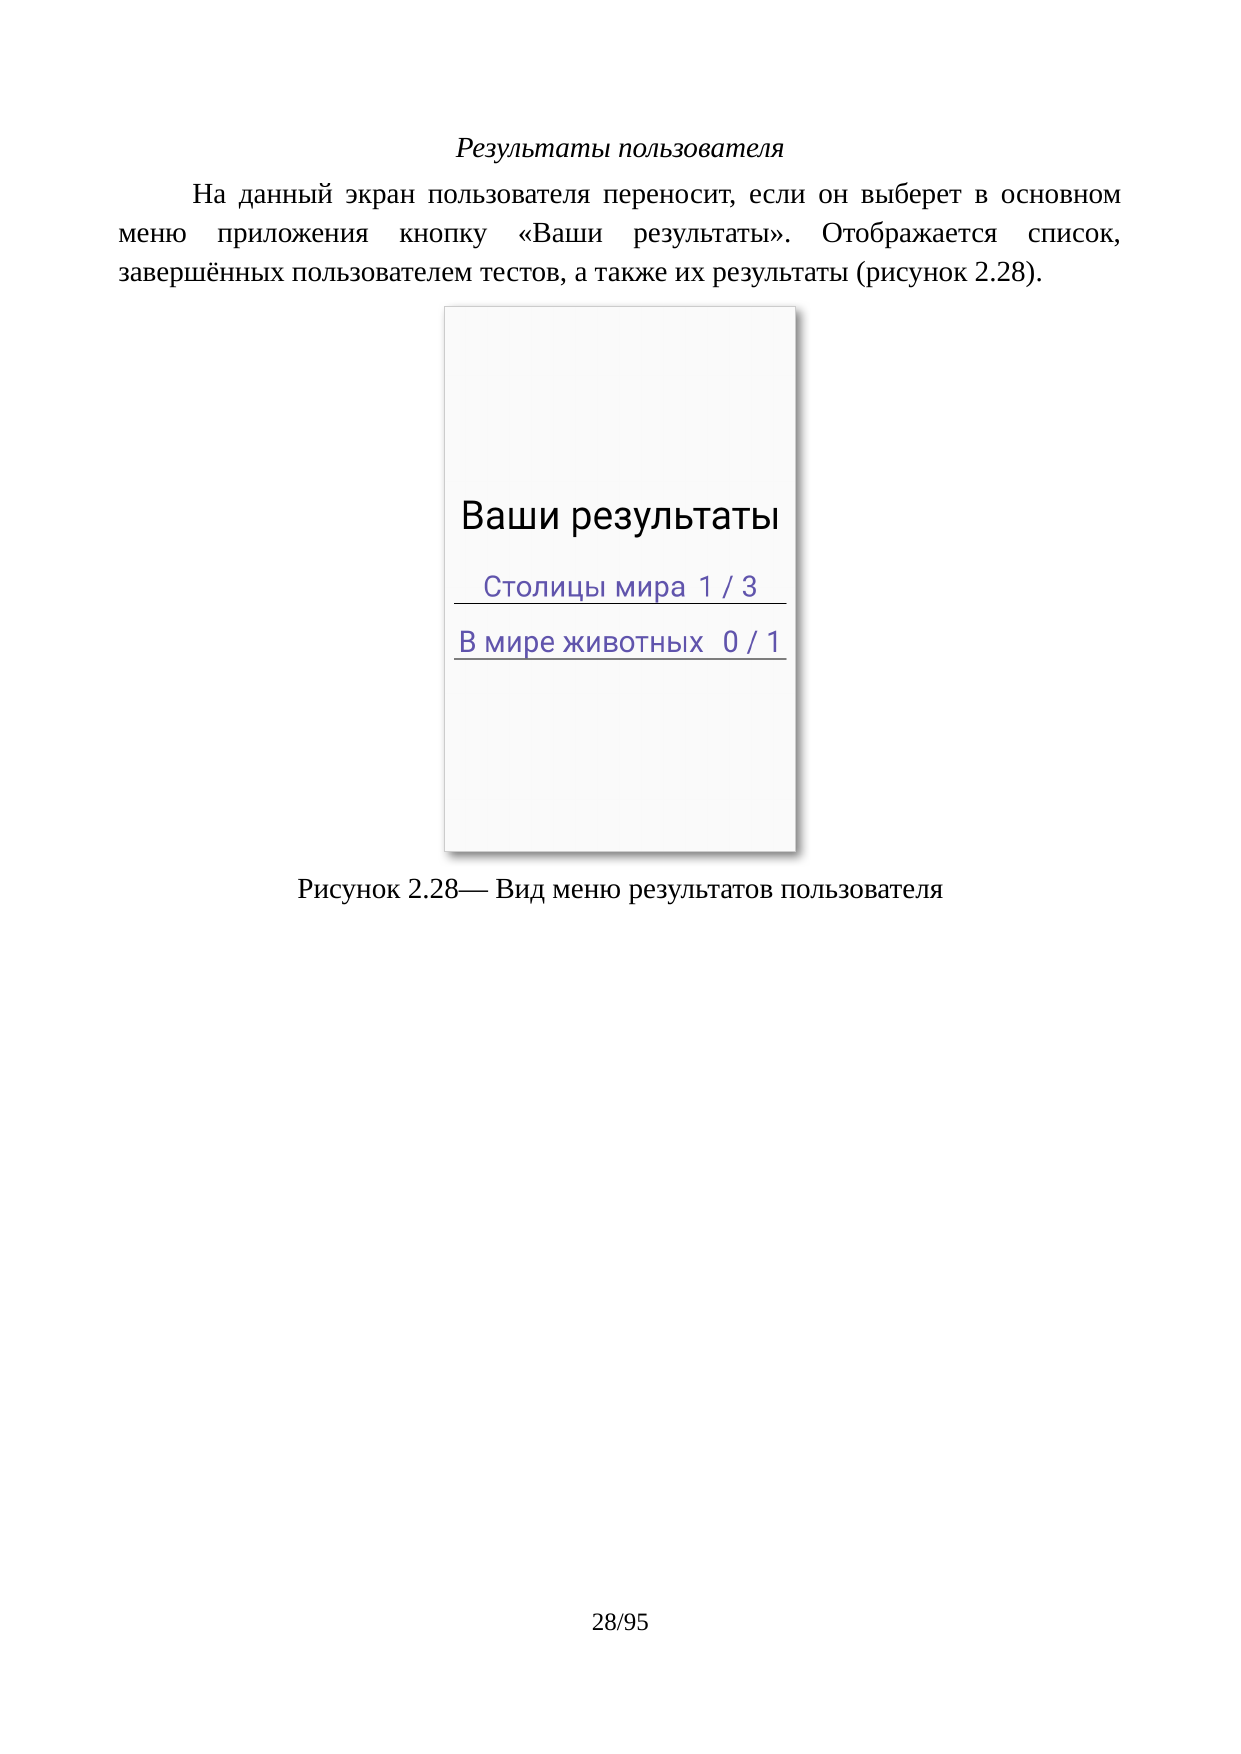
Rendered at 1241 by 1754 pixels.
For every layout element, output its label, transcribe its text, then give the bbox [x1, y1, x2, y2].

subtitle Результаты пользователя [118, 131, 1122, 164]
text На данный экран пользователя переносит, если он выберет в основном меню приложения кнопку «Ваши результаты». Отображается список, завершённых пользователем тестов, а также их результаты (рисунок 2.28). [118, 177, 1122, 287]
picture [445, 307, 795, 851]
text Рисунок 2.28— Вид меню результатов пользователя [118, 872, 1122, 905]
